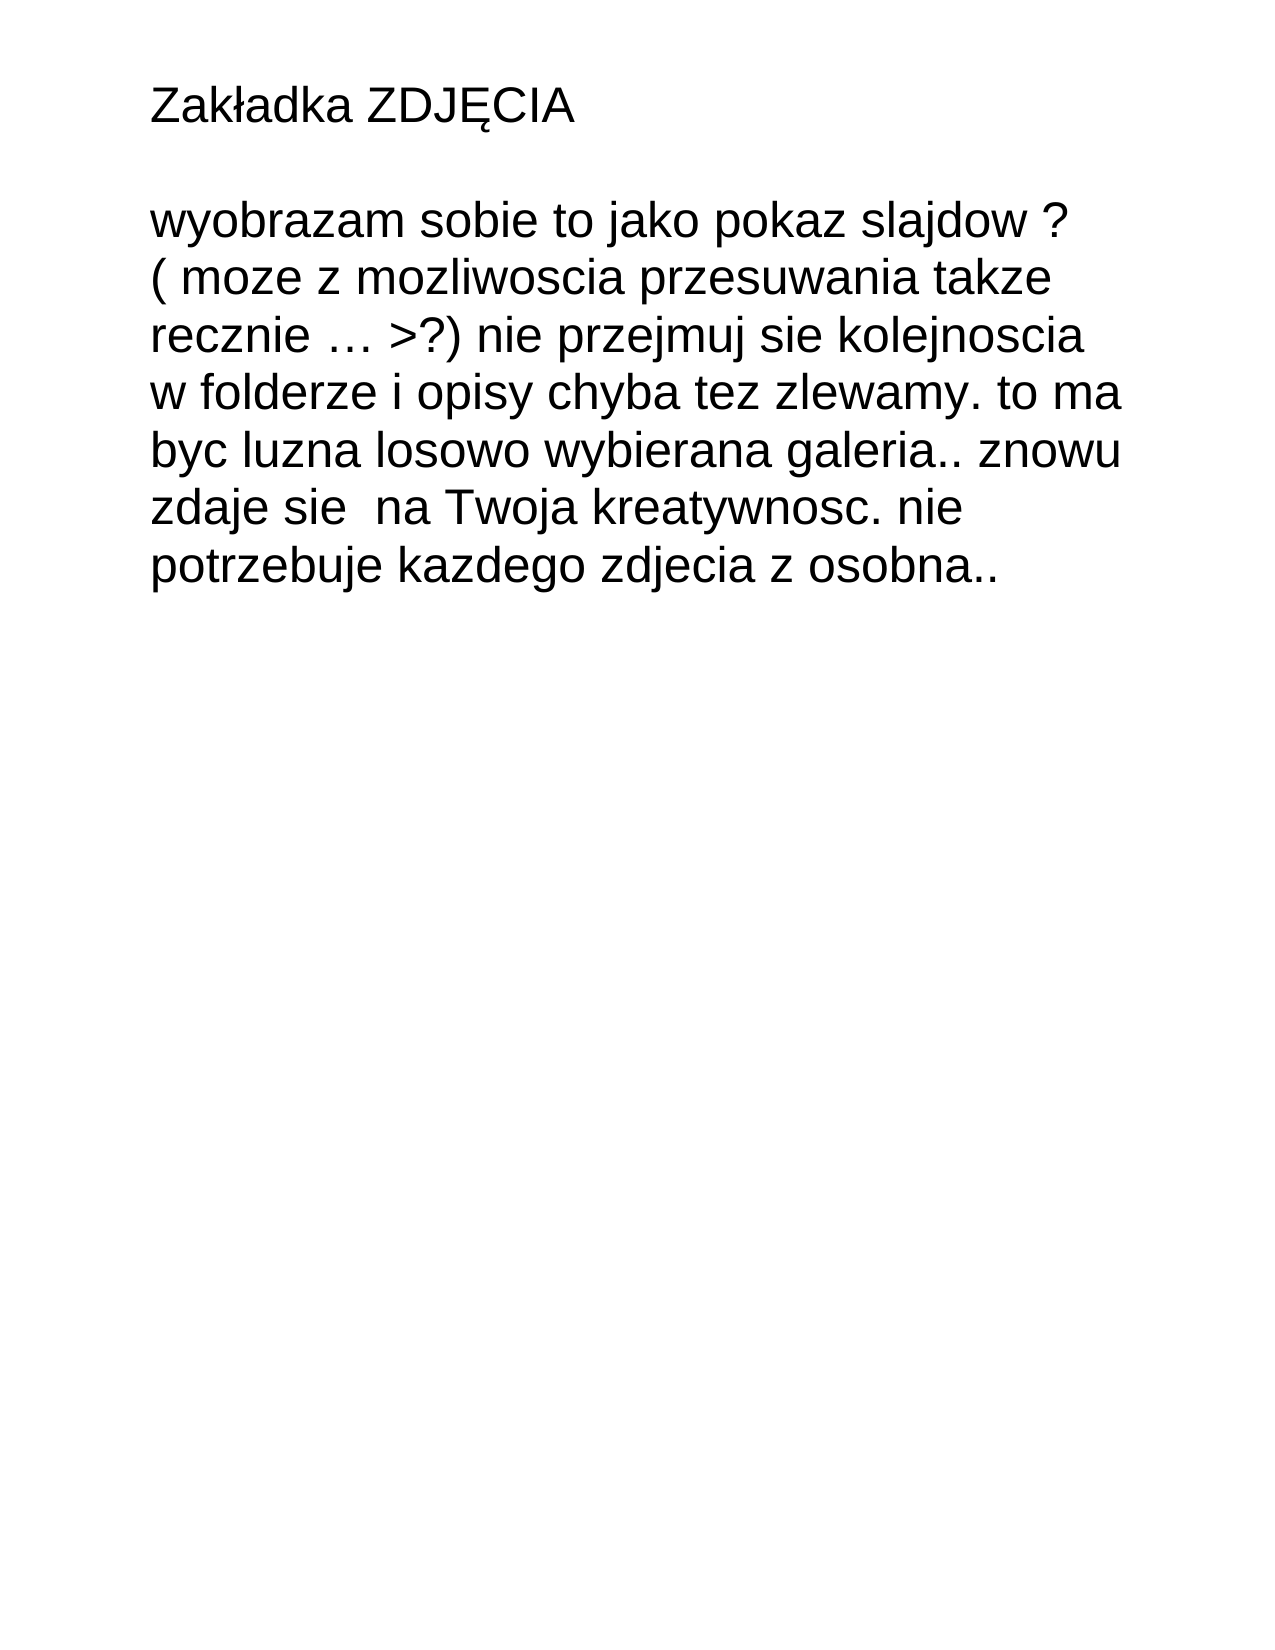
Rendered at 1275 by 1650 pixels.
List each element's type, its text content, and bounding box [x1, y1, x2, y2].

text Zakładka ZDJĘCIA [150, 75, 1125, 132]
text wyobrazam sobie to jako pokaz slajdow ?( moze z mozliwoscia przesuwania takze recznie … >?) nie przejmuj sie kolejnoscia w folderze i opisy chyba tez zlewamy. to ma byc luzna losowo wybierana galeria.. znowu zdaje sie na Twoja kreatywnosc. nie potrzebuje kazdego zdjecia z osobna.. [150, 190, 1125, 592]
